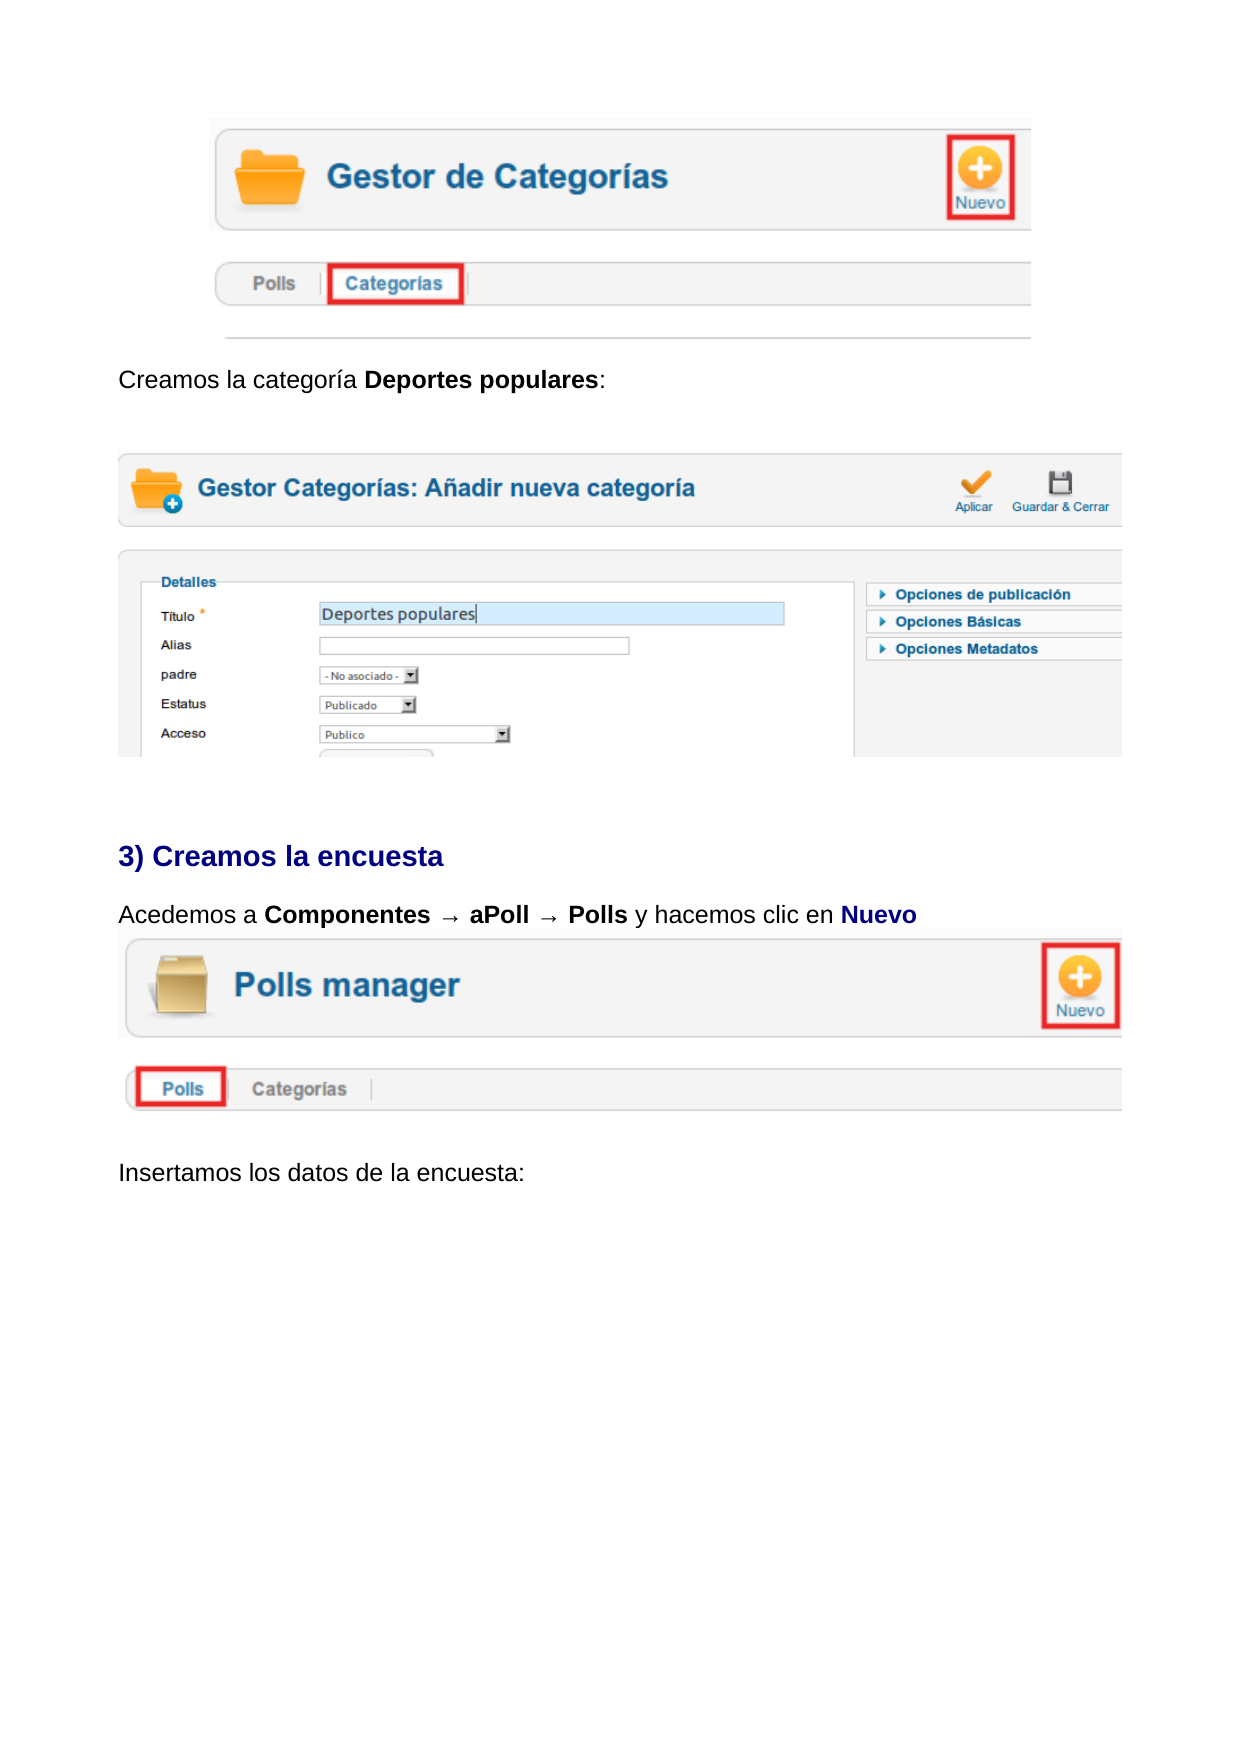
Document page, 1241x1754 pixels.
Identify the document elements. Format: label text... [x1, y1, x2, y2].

text Acedemos a Componentes → aPoll → Polls y hacemos clic en Nuevo [118, 901, 1122, 928]
picture [118, 450, 1123, 757]
picture [209, 118, 1032, 339]
text Creamos la categoría Deportes populares: [118, 366, 1122, 394]
picture [118, 928, 1123, 1131]
text Insertamos los datos de la encuesta: [118, 1159, 1122, 1187]
subtitle 3) Creamos la encuesta [118, 840, 1122, 873]
